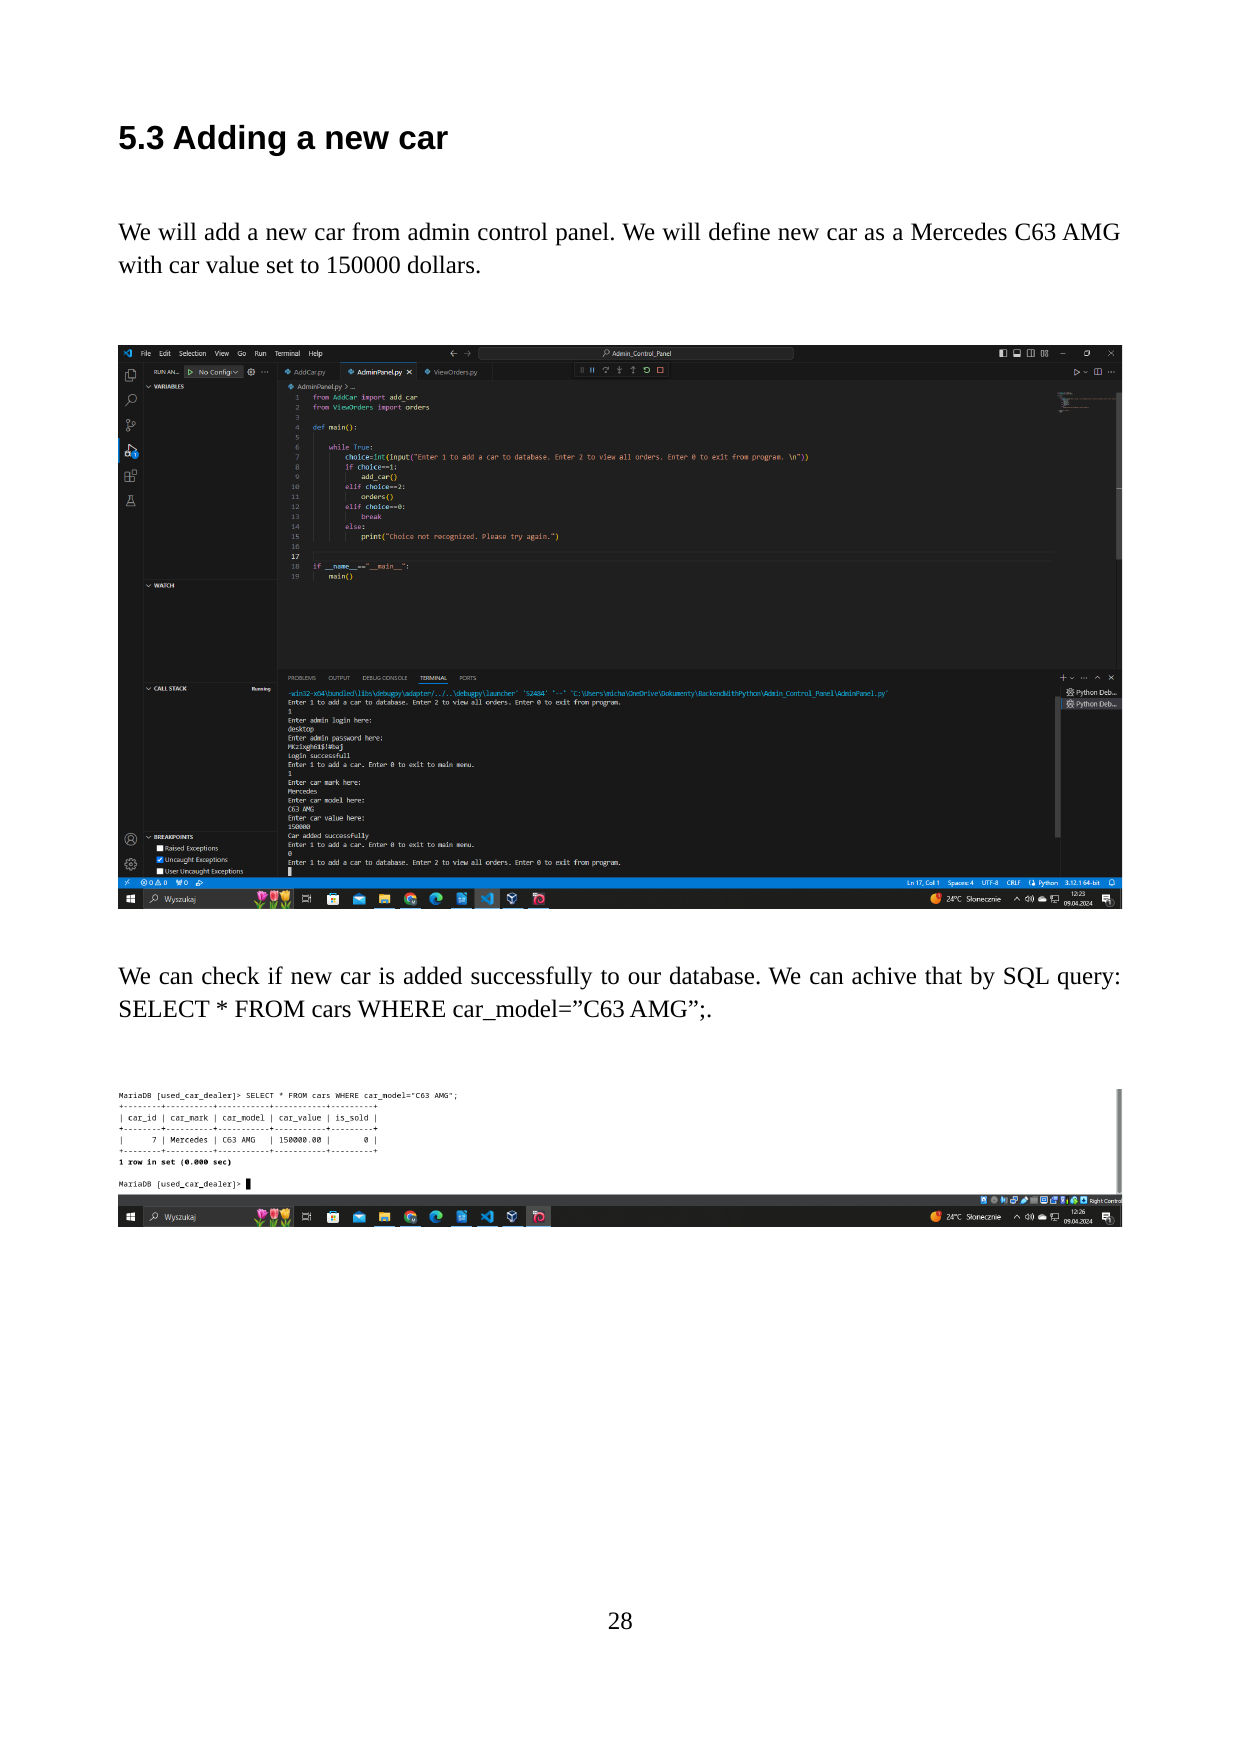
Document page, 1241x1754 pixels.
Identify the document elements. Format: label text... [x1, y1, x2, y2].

picture [118, 345, 1123, 909]
text We can check if new car is added successfully to our database. We can achive that by SQL query: SELECT * FROM cars WHERE car_model=”C63 AMG”;. [118, 961, 1122, 1023]
picture [118, 1089, 1123, 1227]
text We will add a new car from admin control panel. We will define new car as a Mercedes C63 AMG with car value set to 150000 dollars. [118, 217, 1122, 278]
subtitle 5.3 Adding a new car [118, 118, 1122, 157]
